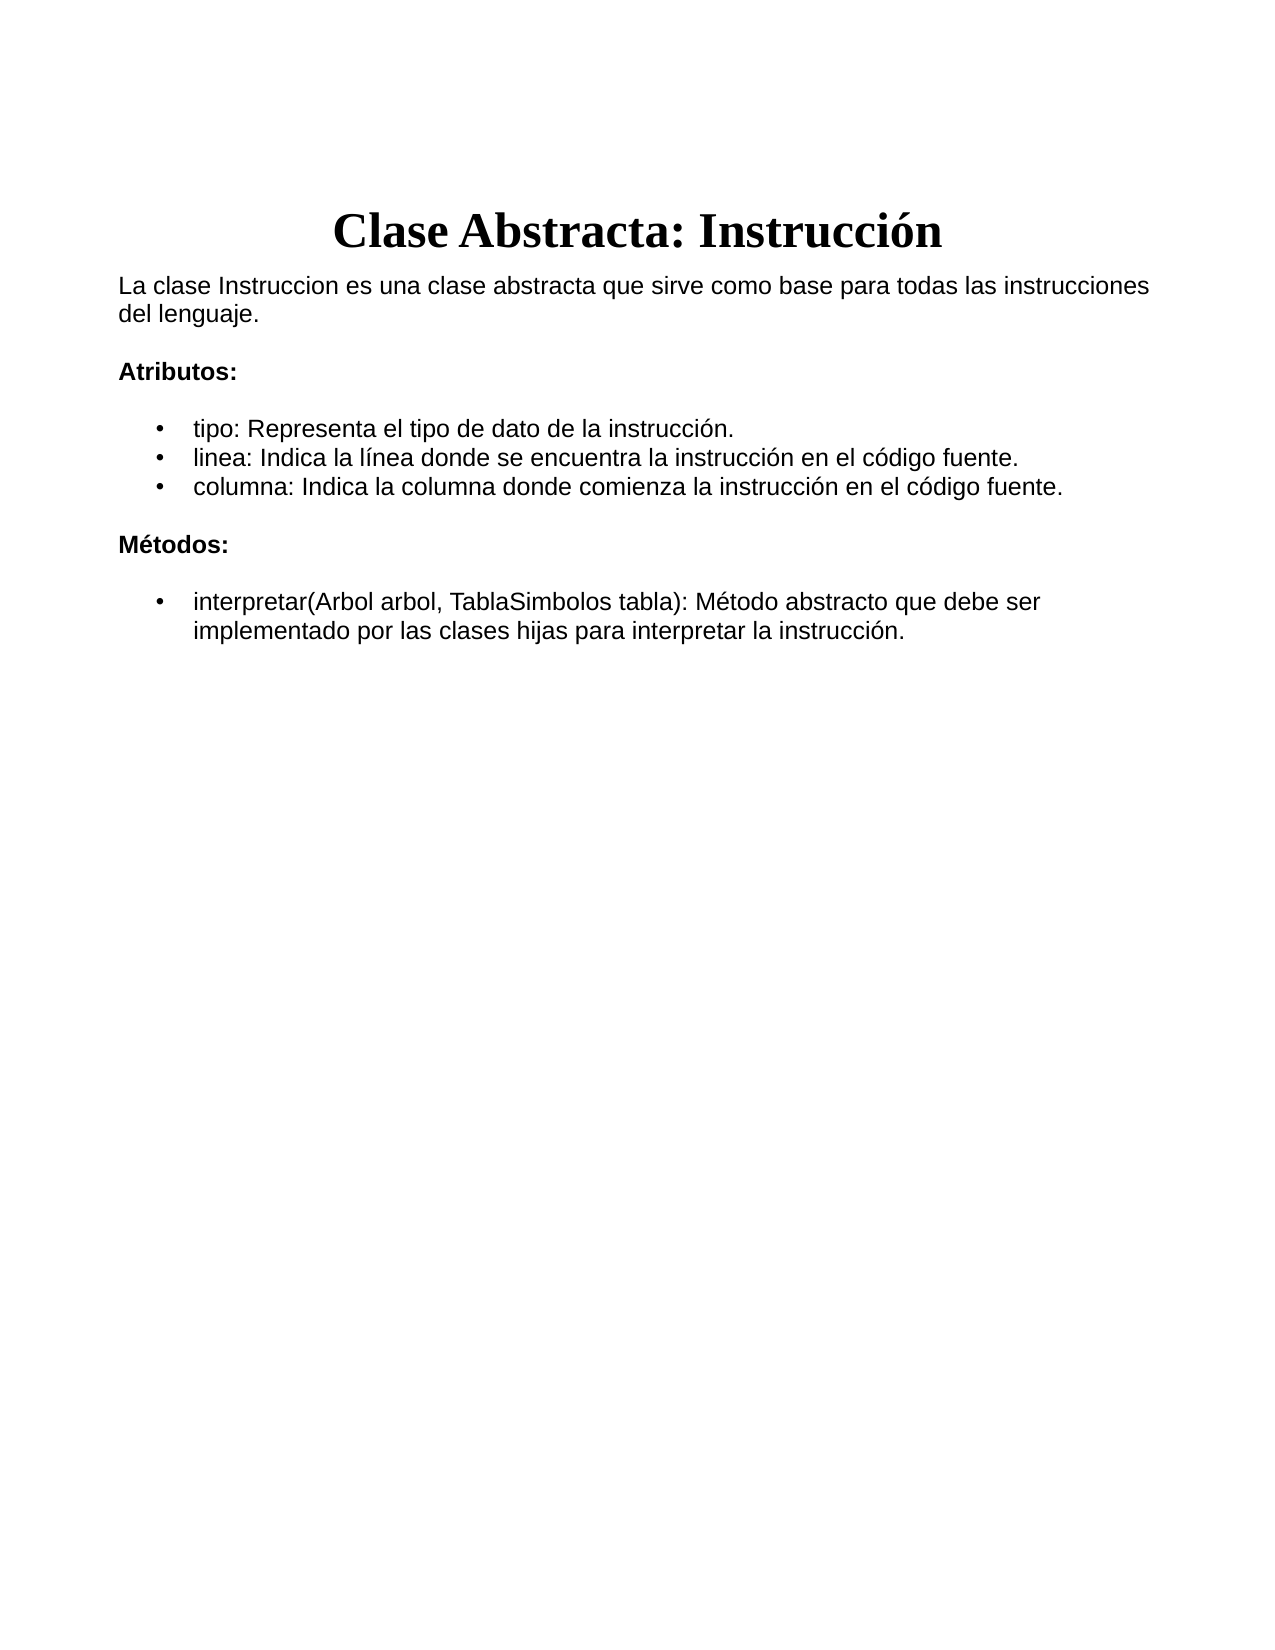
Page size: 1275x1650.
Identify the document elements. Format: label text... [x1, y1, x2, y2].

text La clase Instruccion es una clase abstracta que sirve como base para todas las instrucciones del lenguaje. [118, 271, 1157, 328]
subtitle Clase Abstracta: Instrucción [118, 201, 1157, 258]
list tipo: Representa el tipo de dato de la instrucción. [156, 414, 1157, 443]
text Métodos: [118, 530, 1157, 558]
list columna: Indica la columna donde comienza la instrucción en el código fuente. [156, 472, 1157, 501]
list interpretar(Arbol arbol, TablaSimbolos tabla): Método abstracto que debe ser implementado por las clases hijas para interpretar la instrucción. [156, 587, 1157, 645]
text Atributos: [118, 357, 1157, 386]
list linea: Indica la línea donde se encuentra la instrucción en el código fuente. [156, 443, 1157, 472]
